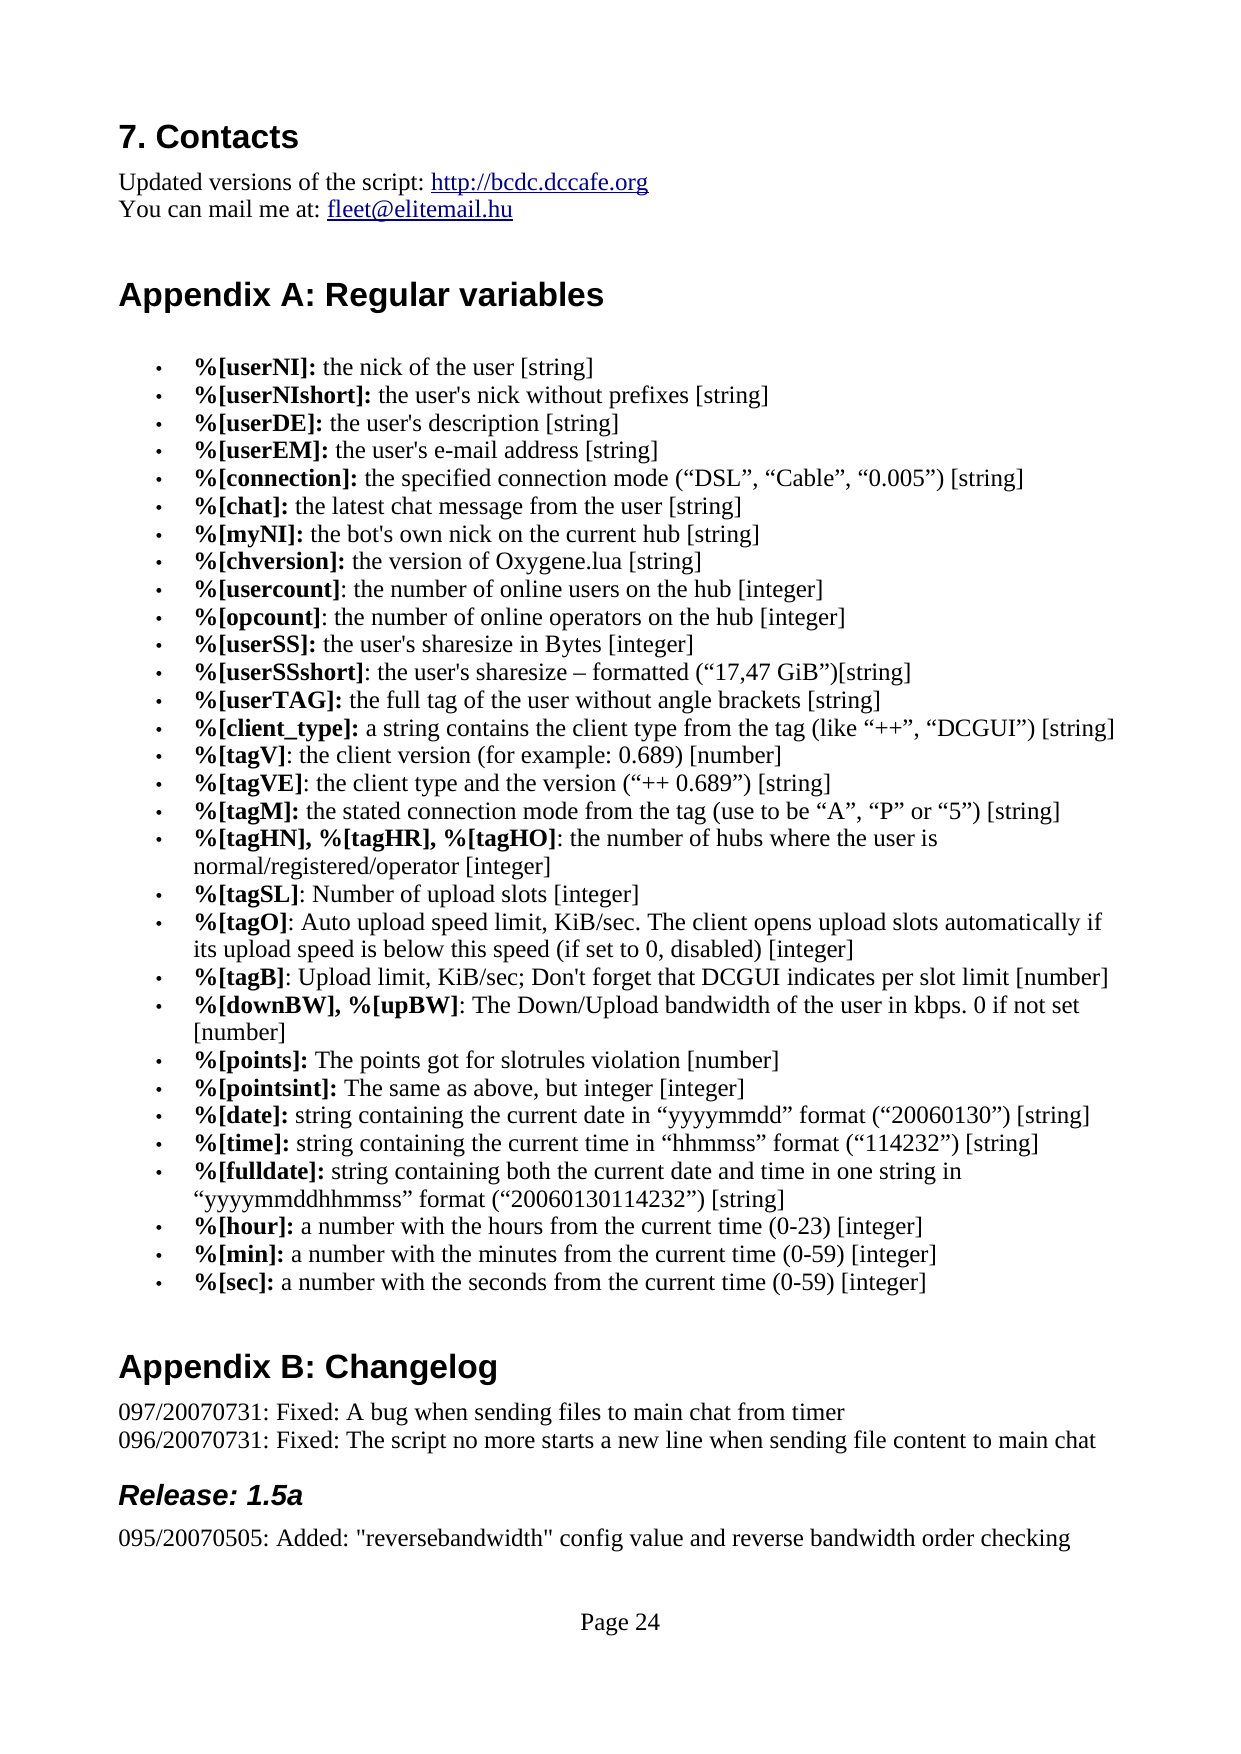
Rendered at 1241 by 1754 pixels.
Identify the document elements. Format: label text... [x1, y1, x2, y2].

subtitle 7. Contacts [118, 118, 1122, 155]
list %[pointsint]: The same as above, but integer [integer] [156, 1074, 1122, 1102]
list %[client_type]: a string contains the client type from the tag (like “++”, “DCGUI”) [string] [156, 714, 1122, 741]
list %[userDE]: the user's description [string] [156, 409, 1122, 437]
list %[downBW], %[upBW]: The Down/Upload bandwidth of the user in kbps. 0 if not set [number] [156, 991, 1122, 1046]
list %[tagV]: the client version (for example: 0.689) [number] [156, 741, 1122, 769]
list %[tagSL]: Number of upload slots [integer] [156, 880, 1122, 908]
text You can mail me at: fleet@elitemail.hu [118, 196, 1122, 223]
list %[date]: string containing the current date in “yyyymmdd” format (“20060130”) [string] [156, 1102, 1122, 1129]
list %[time]: string containing the current time in “hhmmss” format (“114232”) [string] [156, 1129, 1122, 1157]
list %[usercount]: the number of online users on the hub [integer] [156, 575, 1122, 603]
text 096/20070731: Fixed: The script no more starts a new line when sending file content to main chat [118, 1426, 1122, 1453]
list %[points]: The points got for slotrules violation [number] [156, 1046, 1122, 1074]
text 097/20070731: Fixed: A bug when sending files to main chat from timer [118, 1398, 1122, 1426]
list %[hour]: a number with the hours from the current time (0-23) [integer] [156, 1212, 1122, 1240]
subtitle Appendix A: Regular variables [118, 276, 1122, 313]
list %[tagHN], %[tagHR], %[tagHO]: the number of hubs where the user is normal/registered/operator [integer] [156, 824, 1122, 880]
subtitle Release: 1.5a [118, 1478, 1122, 1511]
subtitle Appendix B: Changelog [118, 1348, 1122, 1386]
list %[opcount]: the number of online operators on the hub [integer] [156, 603, 1122, 631]
list %[connection]: the specified connection mode (“DSL”, “Cable”, “0.005”) [string] [156, 464, 1122, 492]
list %[userSS]: the user's sharesize in Bytes [integer] [156, 631, 1122, 658]
list %[min]: a number with the minutes from the current time (0-59) [integer] [156, 1240, 1122, 1268]
list %[fulldate]: string containing both the current date and time in one string in “yyyymmddhhmmss” format (“20060130114232”) [string] [156, 1157, 1122, 1212]
list %[userNI]: the nick of the user [string] [156, 353, 1122, 381]
list %[tagVE]: the client type and the version (“++ 0.689”) [string] [156, 769, 1122, 797]
list %[chversion]: the version of Oxygene.lua [string] [156, 547, 1122, 575]
list %[sec]: a number with the seconds from the current time (0-59) [integer] [156, 1268, 1122, 1296]
list %[userEM]: the user's e-mail address [string] [156, 437, 1122, 464]
list %[userTAG]: the full tag of the user without angle brackets [string] [156, 686, 1122, 714]
text Updated versions of the script: http://bcdc.dccafe.org [118, 168, 1122, 196]
list %[tagB]: Upload limit, KiB/sec; Don't forget that DCGUI indicates per slot limit [number] [156, 963, 1122, 991]
list %[userNIshort]: the user's nick without prefixes [string] [156, 381, 1122, 409]
text 095/20070505: Added: "reversebandwidth" config value and reverse bandwidth order checking [118, 1524, 1122, 1551]
list %[userSSshort]: the user's sharesize – formatted (“17,47 GiB”)[string] [156, 658, 1122, 686]
list %[tagM]: the stated connection mode from the tag (use to be “A”, “P” or “5”) [string] [156, 797, 1122, 824]
list %[tagO]: Auto upload speed limit, KiB/sec. The client opens upload slots automatically if its upload speed is below this speed (if set to 0, disabled) [integer] [156, 908, 1122, 963]
list %[chat]: the latest chat message from the user [string] [156, 492, 1122, 520]
list %[myNI]: the bot's own nick on the current hub [string] [156, 520, 1122, 547]
